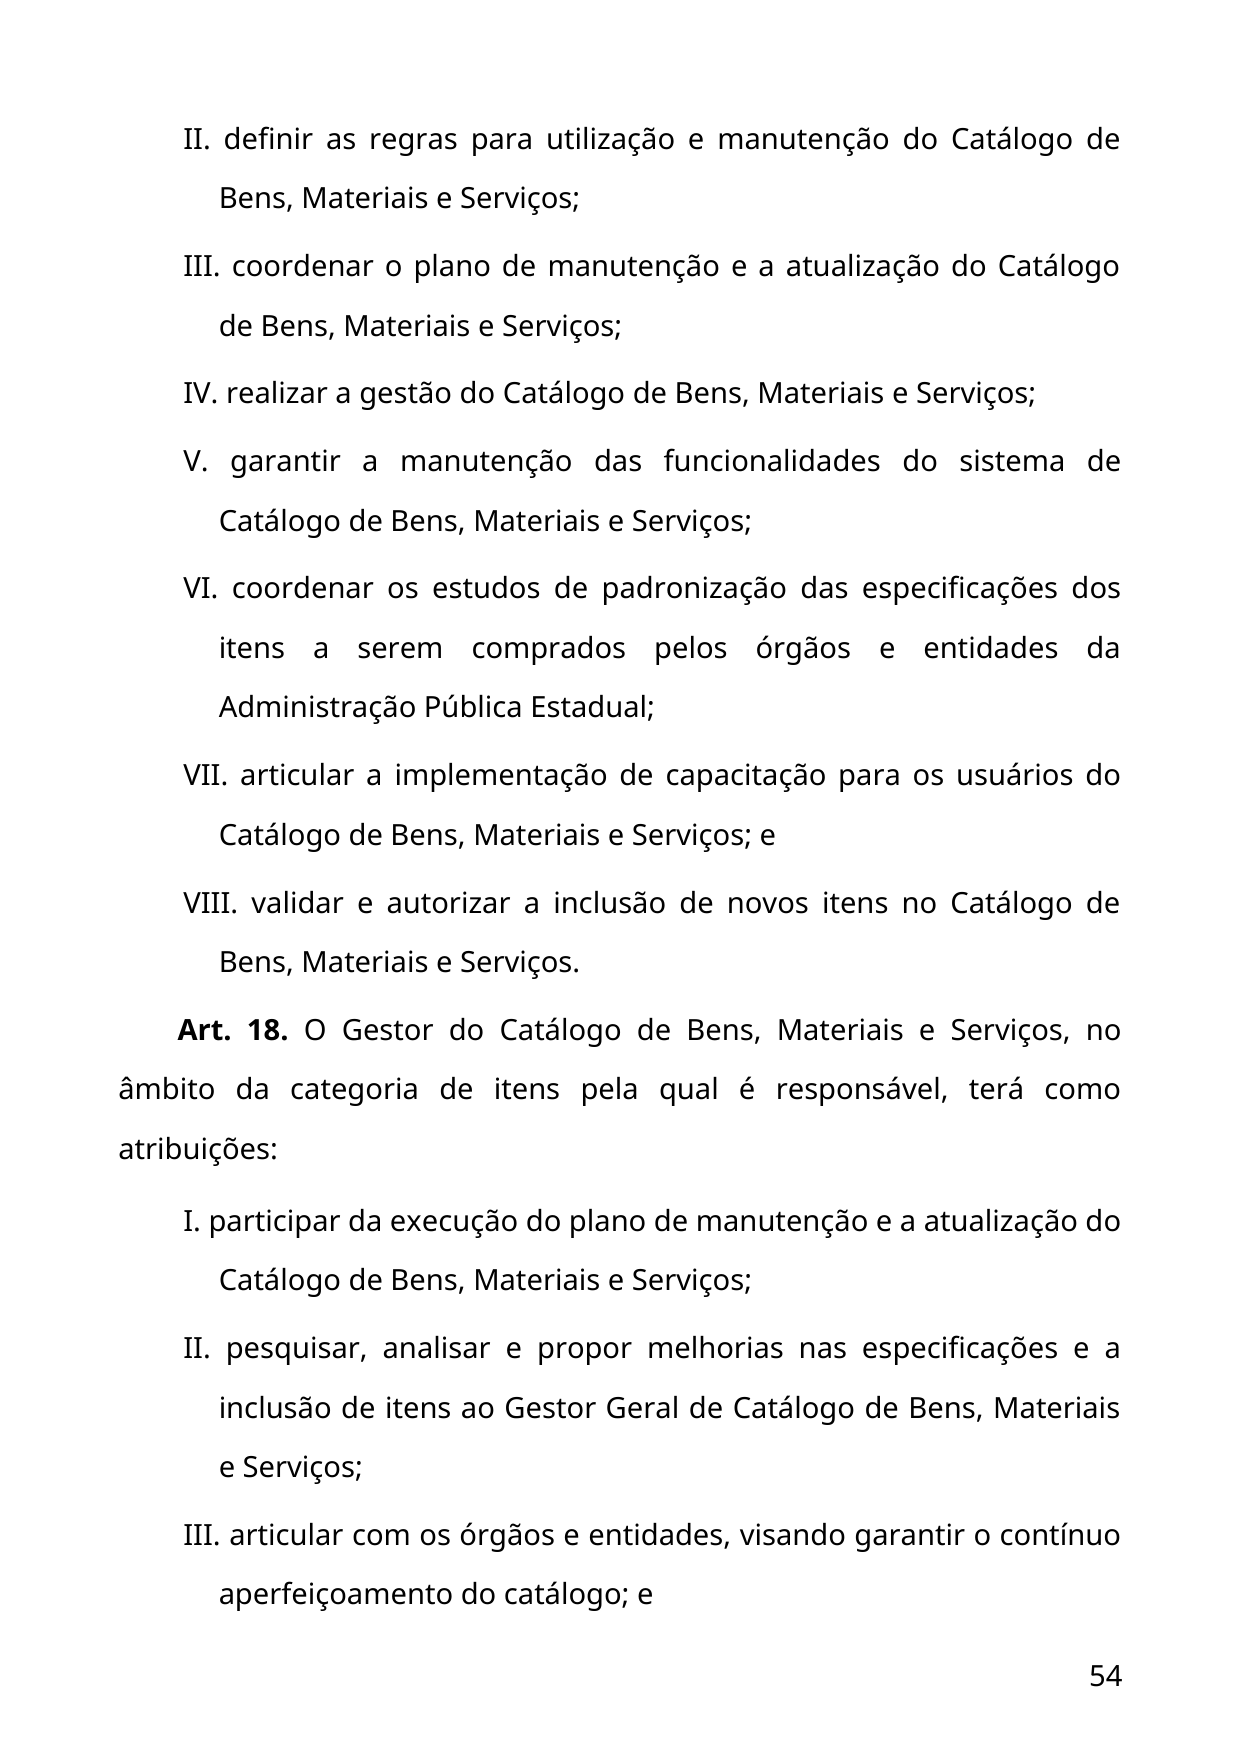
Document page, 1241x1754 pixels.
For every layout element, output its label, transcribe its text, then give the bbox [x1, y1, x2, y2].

text VI. coordenar os estudos de padronização das especificações dos itens a serem comprados pelos órgãos e entidades da Administração Pública Estadual; [183, 568, 1122, 726]
text IV. realizar a gestão do Catálogo de Bens, Materiais e Serviços; [183, 373, 1122, 412]
text Art. 18. O Gestor do Catálogo de Bens, Materiais e Serviços, no âmbito da categoria de itens pela qual é responsável, terá como atribuições: [118, 1009, 1122, 1168]
text III. coordenar o plano de manutenção e a atualização do Catálogo de Bens, Materiais e Serviços; [183, 245, 1122, 344]
text II. definir as regras para utilização e manutenção do Catálogo de Bens, Materiais e Serviços; [183, 118, 1122, 217]
text II. pesquisar, analisar e propor melhorias nas especificações e a inclusão de itens ao Gestor Geral de Catálogo de Bens, Materiais e Serviços; [183, 1327, 1122, 1486]
text III. articular com os órgãos e entidades, visando garantir o contínuo aperfeiçoamento do catálogo; e [183, 1514, 1122, 1613]
text VIII. validar e autorizar a inclusão de novos itens no Catálogo de Bens, Materiais e Serviços. [183, 882, 1122, 981]
text I. participar da execução do plano de manutenção e a atualização do Catálogo de Bens, Materiais e Serviços; [183, 1200, 1122, 1299]
text V. garantir a manutenção das funcionalidades do sistema de Catálogo de Bens, Materiais e Serviços; [183, 441, 1122, 540]
text VII. articular a implementação de capacitação para os usuários do Catálogo de Bens, Materiais e Serviços; e [183, 754, 1122, 854]
